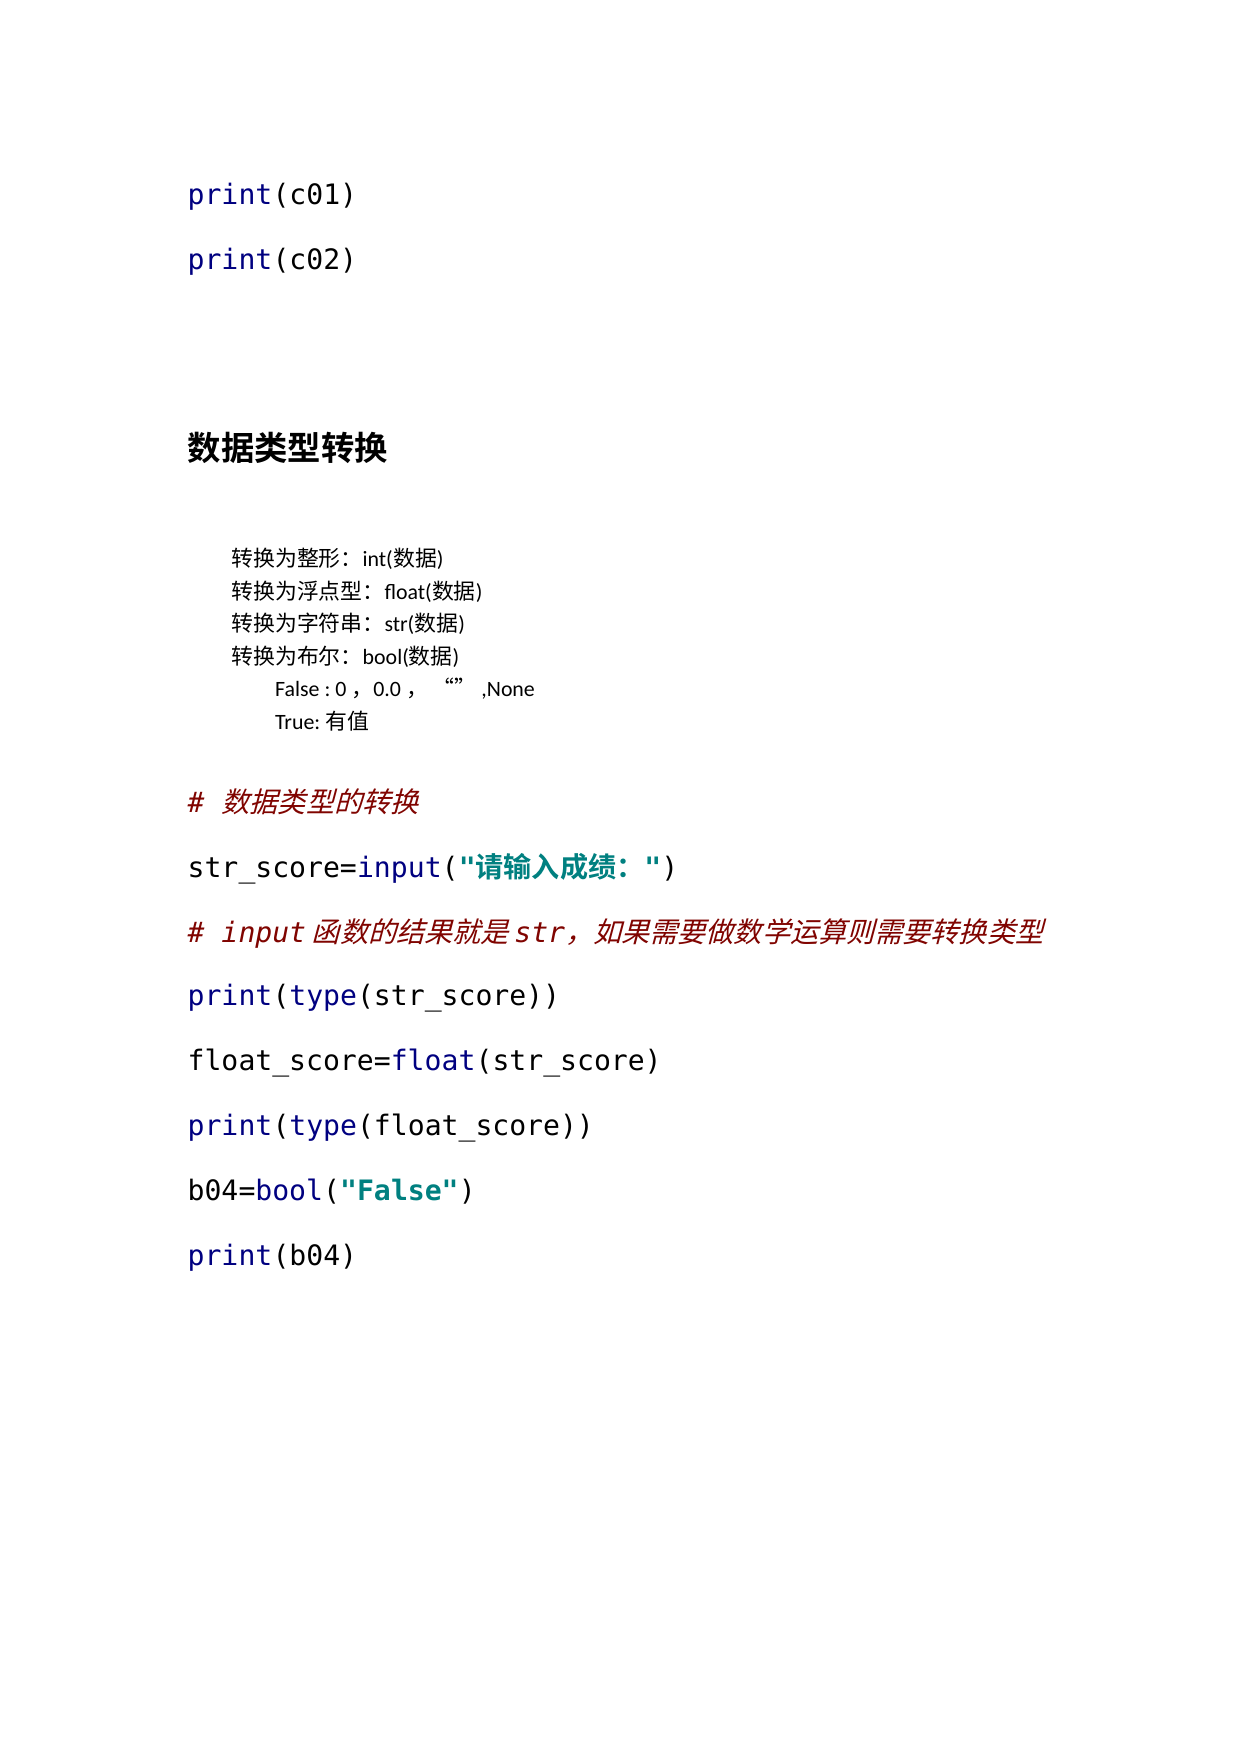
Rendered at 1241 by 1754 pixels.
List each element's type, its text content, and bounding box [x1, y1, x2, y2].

text 转换为整形：int(数据) [187, 541, 1053, 573]
subtitle 数据类型转换 [187, 413, 1053, 478]
text # 数据类型的转换 [187, 768, 1053, 833]
text print(type(str_score)) [187, 963, 1053, 1028]
text 转换为浮点型：float(数据) [187, 573, 1053, 606]
text 转换为布尔：bool(数据) [187, 638, 1053, 671]
text b04=bool("False") [187, 1158, 1053, 1223]
text print(c02) [187, 227, 1053, 292]
text print(b04) [187, 1223, 1053, 1288]
text float_score=float(str_score) [187, 1028, 1053, 1093]
text True: 有值 [187, 703, 1053, 736]
text print(type(float_score)) [187, 1093, 1053, 1158]
text print(c01) [187, 162, 1053, 227]
text False : 0 ，0.0 ， “” ,None [187, 671, 1053, 703]
text str_score=input("请输入成绩：") [187, 833, 1053, 898]
text # input函数的结果就是str，如果需要做数学运算则需要转换类型 [187, 898, 1053, 963]
text 转换为字符串：str(数据) [187, 606, 1053, 638]
